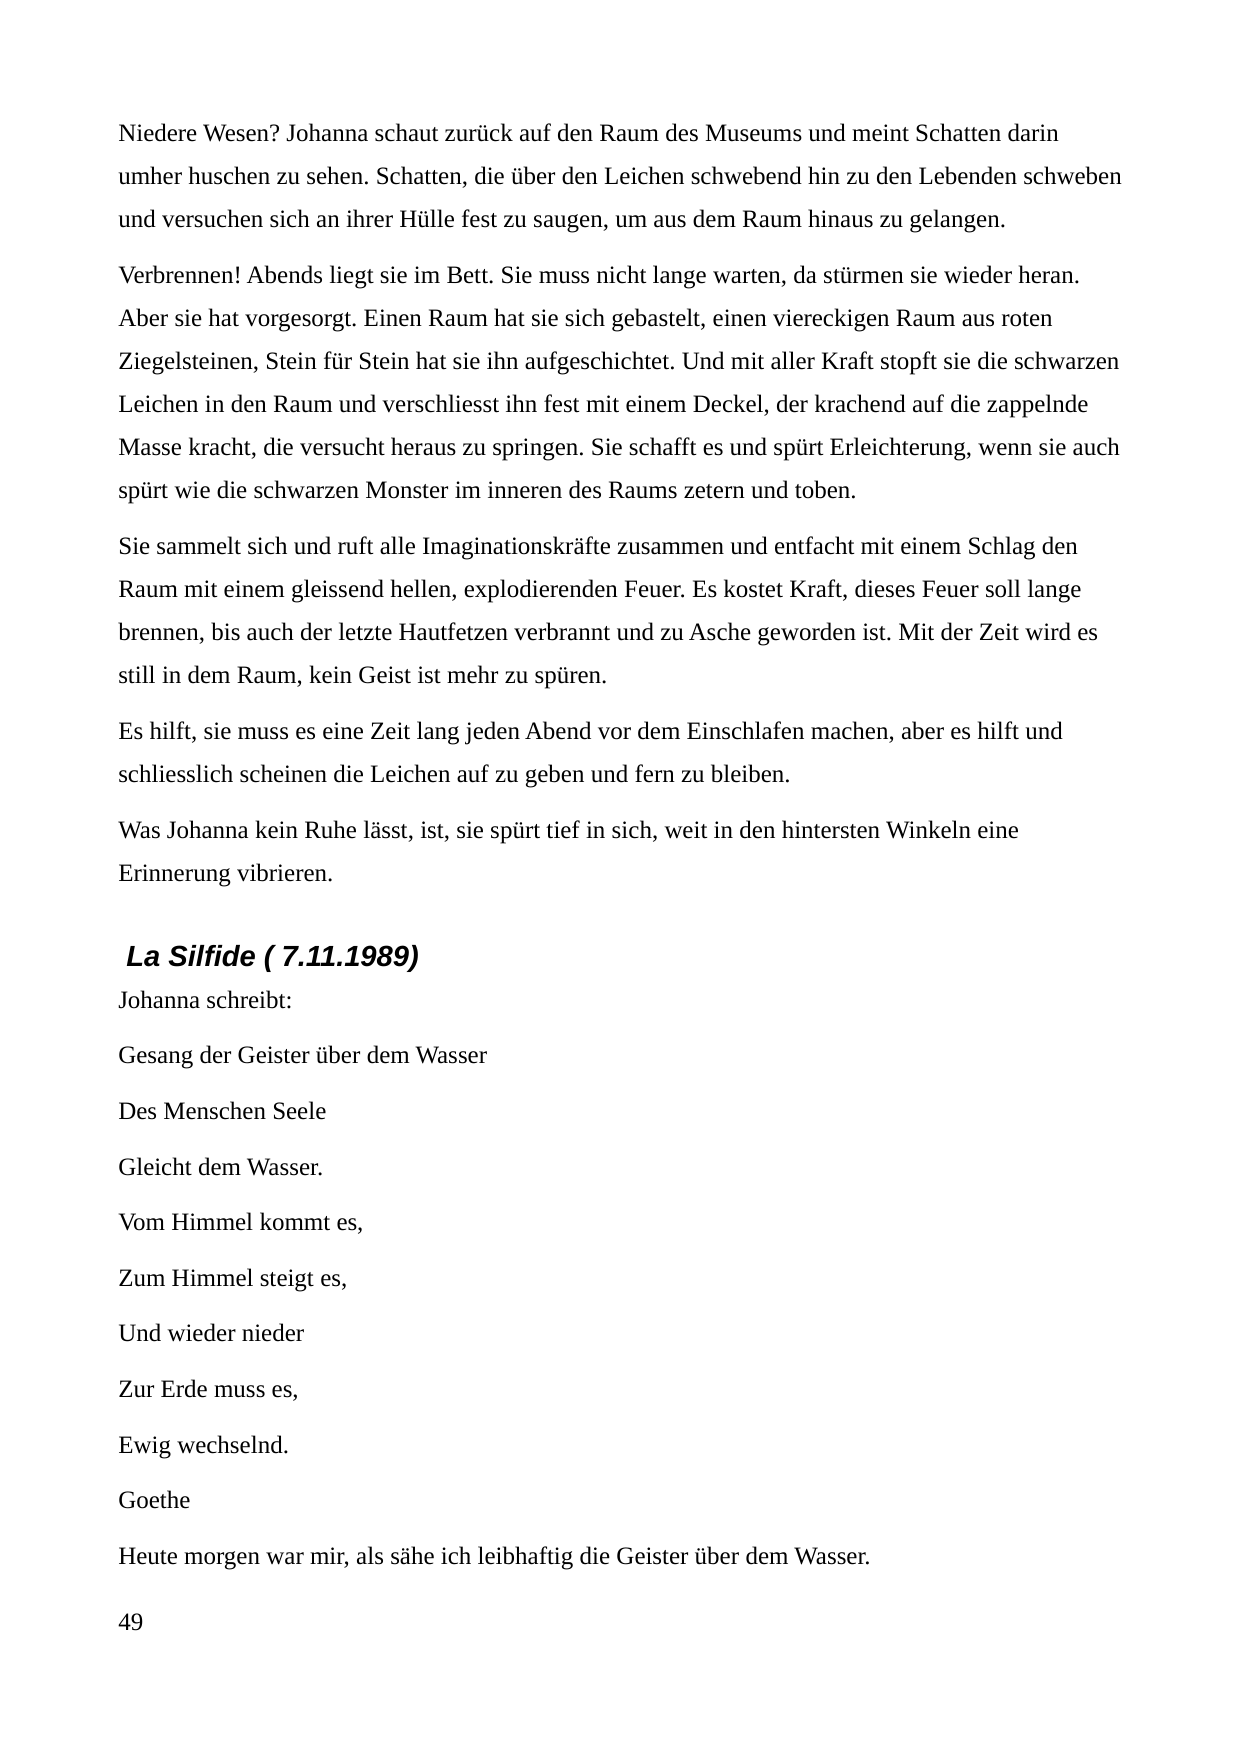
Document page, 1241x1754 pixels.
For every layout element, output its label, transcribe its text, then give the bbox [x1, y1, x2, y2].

text Johanna schreibt: [118, 985, 1122, 1013]
text Gleicht dem Wasser. [118, 1152, 1122, 1180]
subtitle La Silfide ( 7.11.1989) [118, 939, 1122, 972]
text Niedere Wesen? Johanna schaut zurück auf den Raum des Museums und meint Schatten darin umher huschen zu sehen. Schatten, die über den Leichen schwebend hin zu den Lebenden schweben und versuchen sich an ihrer Hülle fest zu saugen, um aus dem Raum hinaus zu gelangen. [118, 118, 1122, 233]
text Goethe [118, 1485, 1122, 1514]
text Des Menschen Seele [118, 1096, 1122, 1125]
text Ewig wechselnd. [118, 1430, 1122, 1458]
text Gesang der Geister über dem Wasser [118, 1040, 1122, 1069]
text Sie sammelt sich und ruft alle Imaginationskräfte zusammen und entfacht mit einem Schlag den Raum mit einem gleissend hellen, explodierenden Feuer. Es kostet Kraft, dieses Feuer soll lange brennen, bis auch der letzte Hautfetzen verbrannt und zu Asche geworden ist. Mit der Zeit wird es still in dem Raum, kein Geist ist mehr zu spüren. [118, 531, 1122, 689]
text Was Johanna kein Ruhe lässt, ist, sie spürt tief in sich, weit in den hintersten Winkeln eine Erinnerung vibrieren. [118, 815, 1122, 887]
text Zum Himmel steigt es, [118, 1263, 1122, 1292]
text Und wieder nieder [118, 1318, 1122, 1347]
text Verbrennen! Abends liegt sie im Bett. Sie muss nicht lange warten, da stürmen sie wieder heran. Aber sie hat vorgesorgt. Einen Raum hat sie sich gebastelt, einen viereckigen Raum aus roten Ziegelsteinen, Stein für Stein hat sie ihn aufgeschichtet. Und mit aller Kraft stopft sie die schwarzen Leichen in den Raum und verschliesst ihn fest mit einem Deckel, der krachend auf die zappelnde Masse kracht, die versucht heraus zu springen. Sie schafft es und spürt Erleichterung, wenn sie auch spürt wie die schwarzen Monster im inneren des Raums zetern und toben. [118, 260, 1122, 504]
text Es hilft, sie muss es eine Zeit lang jeden Abend vor dem Einschlafen machen, aber es hilft und schliesslich scheinen die Leichen auf zu geben und fern zu bleiben. [118, 716, 1122, 788]
text Heute morgen war mir, als sähe ich leibhaftig die Geister über dem Wasser. [118, 1541, 1122, 1570]
text Vom Himmel kommt es, [118, 1207, 1122, 1236]
text Zur Erde muss es, [118, 1374, 1122, 1403]
